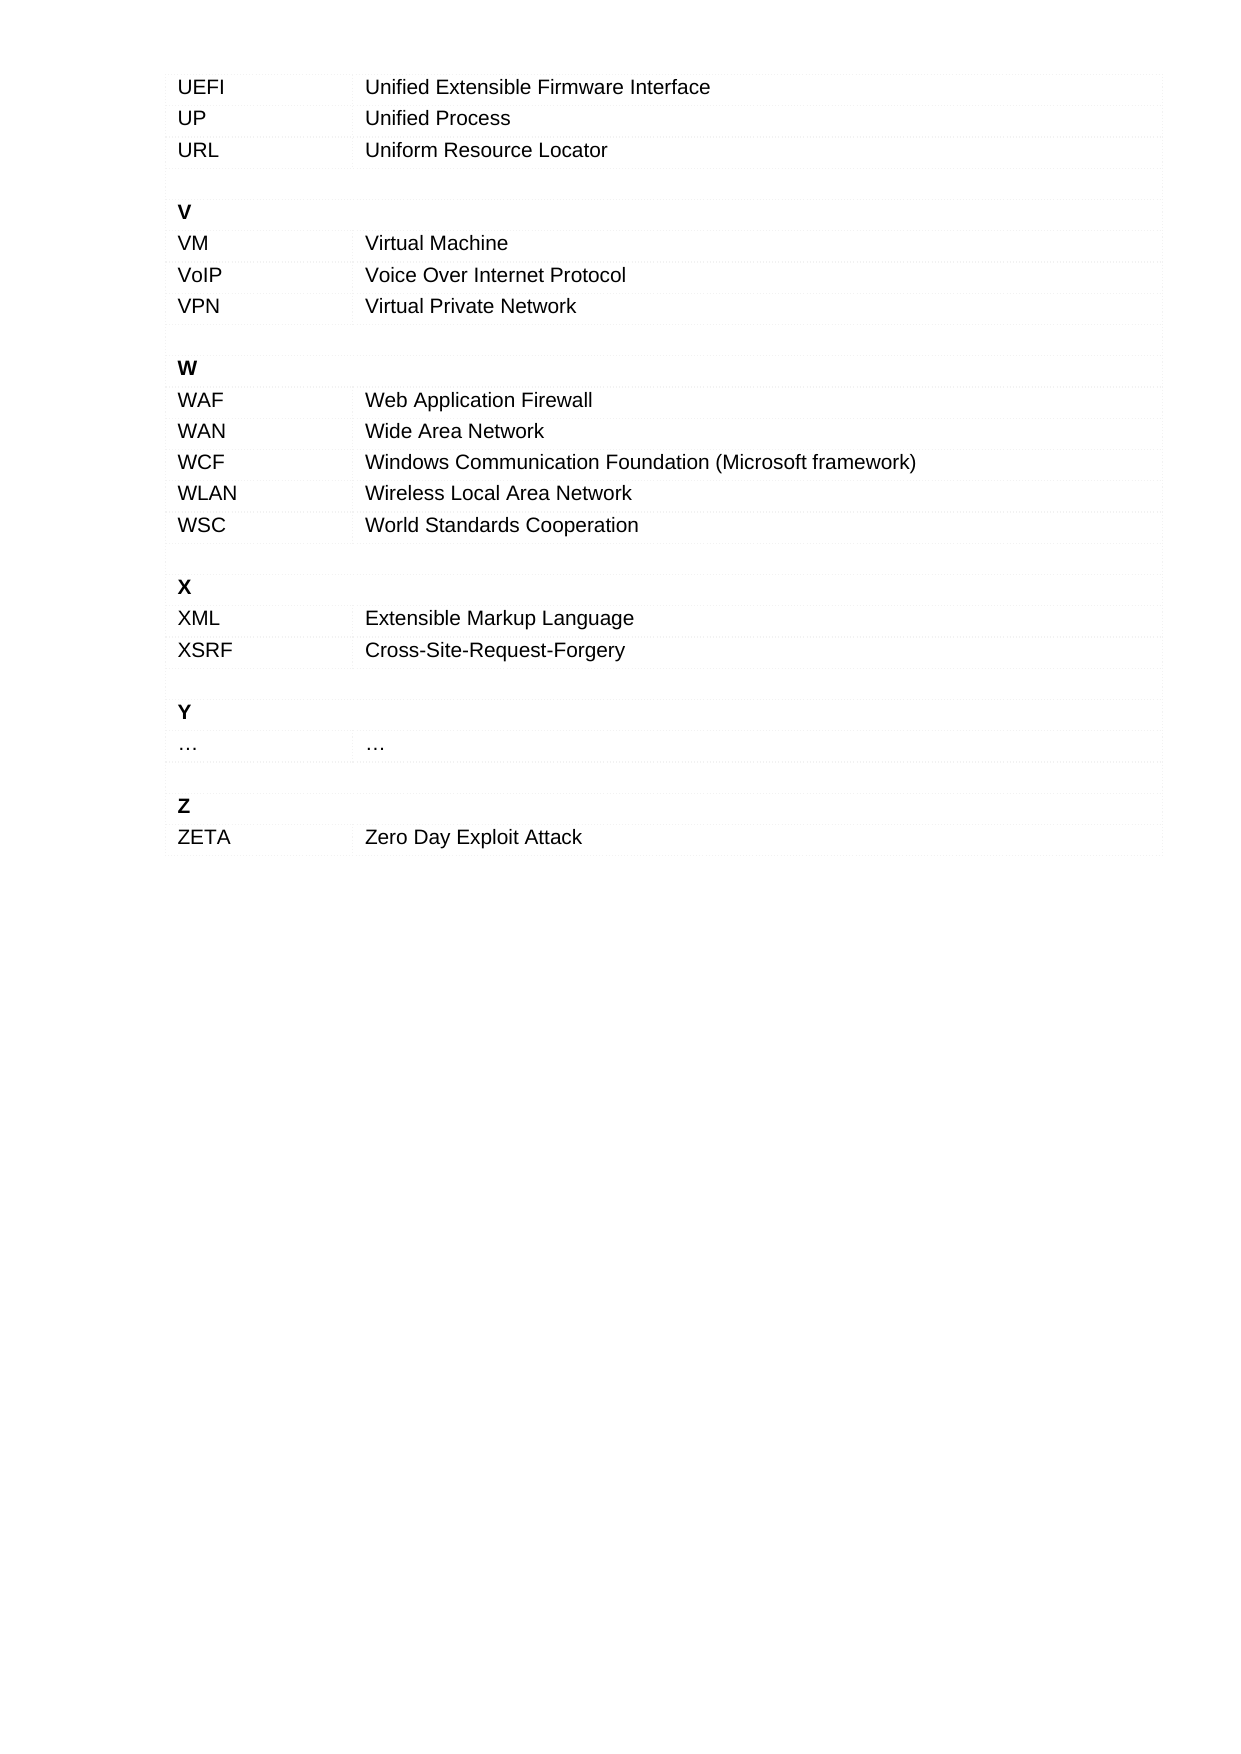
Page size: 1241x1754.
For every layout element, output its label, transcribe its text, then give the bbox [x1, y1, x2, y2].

table_cell … [353, 730, 1162, 761]
table_cell [165, 168, 1162, 199]
table_cell [165, 668, 1162, 699]
table_cell Wireless Local Area Network [353, 480, 1162, 511]
table_cell Y [165, 699, 1162, 730]
table_cell Unified Extensible Firmware Interface [353, 74, 1162, 105]
table_cell Voice Over Internet Protocol [353, 261, 1162, 293]
table_cell WAN [165, 418, 353, 449]
table_cell Virtual Private Network [353, 293, 1162, 324]
table_cell VM [165, 230, 353, 261]
table_cell WCF [165, 449, 353, 480]
table_cell Web Application Firewall [353, 386, 1162, 418]
table_cell VoIP [165, 261, 353, 293]
table_cell [165, 761, 1162, 793]
table_cell World Standards Cooperation [353, 511, 1162, 543]
table_cell Uniform Resource Locator [353, 136, 1162, 168]
table_cell URL [165, 136, 353, 168]
table_cell Windows Communication Foundation (Microsoft framework) [353, 449, 1162, 480]
table_cell XSRF [165, 636, 353, 668]
table_cell X [165, 574, 1162, 605]
table_cell Unified Process [353, 105, 1162, 136]
table_cell W [165, 355, 1162, 386]
table_cell VPN [165, 293, 353, 324]
table_cell XML [165, 605, 353, 636]
table_cell Z [165, 793, 1162, 824]
table_cell V [165, 199, 1162, 230]
table_cell … [165, 730, 353, 761]
table_cell Zero Day Exploit Attack [353, 824, 1162, 855]
table_cell WAF [165, 386, 353, 418]
table_cell ZETA [165, 824, 353, 855]
table_cell [165, 324, 1162, 355]
table_cell Virtual Machine [353, 230, 1162, 261]
table_cell WSC [165, 511, 353, 543]
table_cell [165, 543, 1162, 574]
table_cell UEFI [165, 74, 353, 105]
table_cell Wide Area Network [353, 418, 1162, 449]
table_cell Extensible Markup Language [353, 605, 1162, 636]
table_cell UP [165, 105, 353, 136]
table_cell WLAN [165, 480, 353, 511]
table_cell Cross-Site-Request-Forgery [353, 636, 1162, 668]
